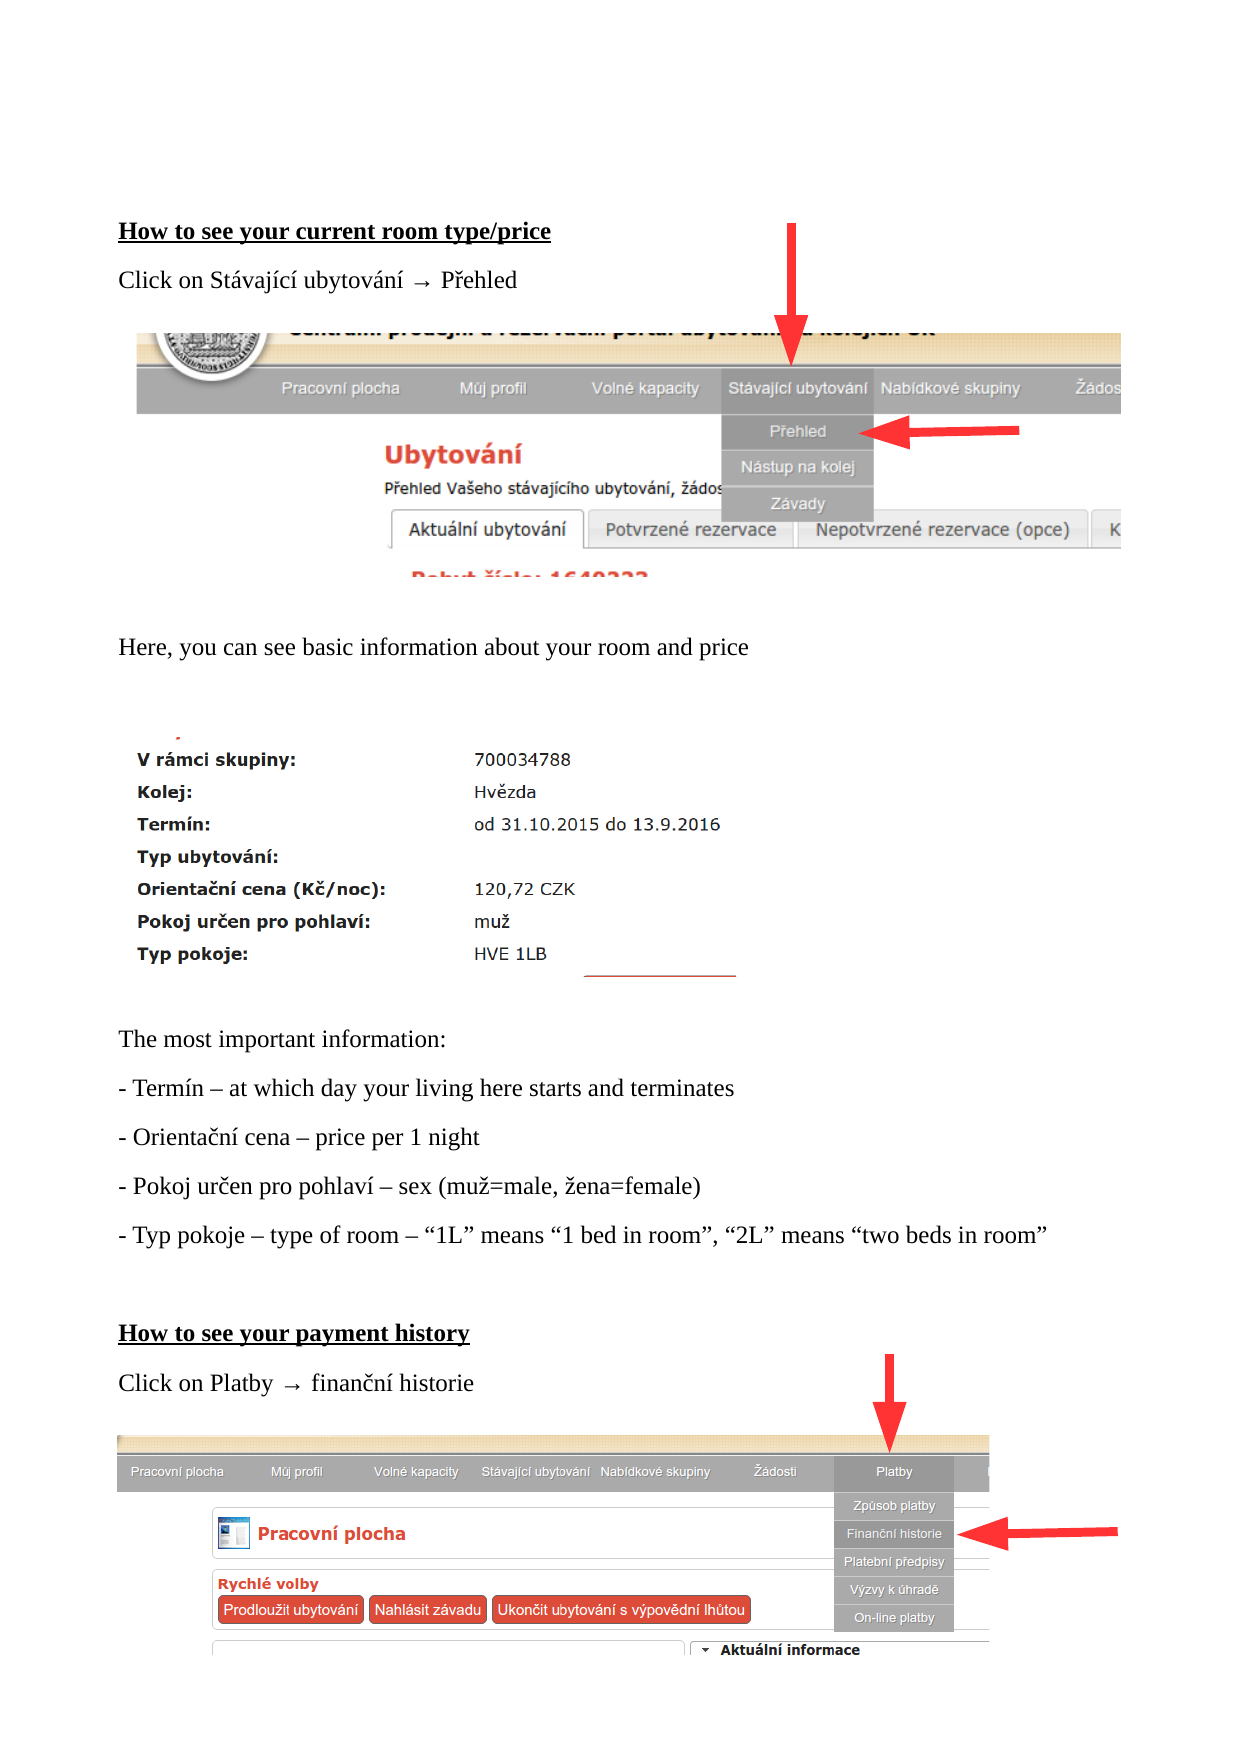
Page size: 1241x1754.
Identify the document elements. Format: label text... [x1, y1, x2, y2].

text How to see your payment history [118, 1318, 1122, 1347]
text Here, you can see basic information about your room and price [118, 632, 1122, 660]
text [894, 1368, 1122, 1396]
text The most important information: [118, 1024, 1122, 1053]
picture [119, 737, 737, 977]
text - Typ pokoje – type of room – “1L” means “1 bed in room”, “2L” means “two beds in room” [118, 1220, 1122, 1249]
text [796, 265, 1122, 294]
text - Orientační cena – price per 1 night [118, 1122, 1122, 1151]
text - Termín – at which day your living here starts and terminates [118, 1073, 1122, 1102]
text Click on Platby → finanční historie [118, 1368, 885, 1396]
text Click on Stávající ubytování → Přehled [118, 265, 787, 294]
text - Pokoj určen pro pohlaví – sex (muž=male, žena=female) [118, 1171, 1122, 1200]
picture [117, 1435, 990, 1655]
text How to see your current room type/price [118, 216, 1122, 245]
